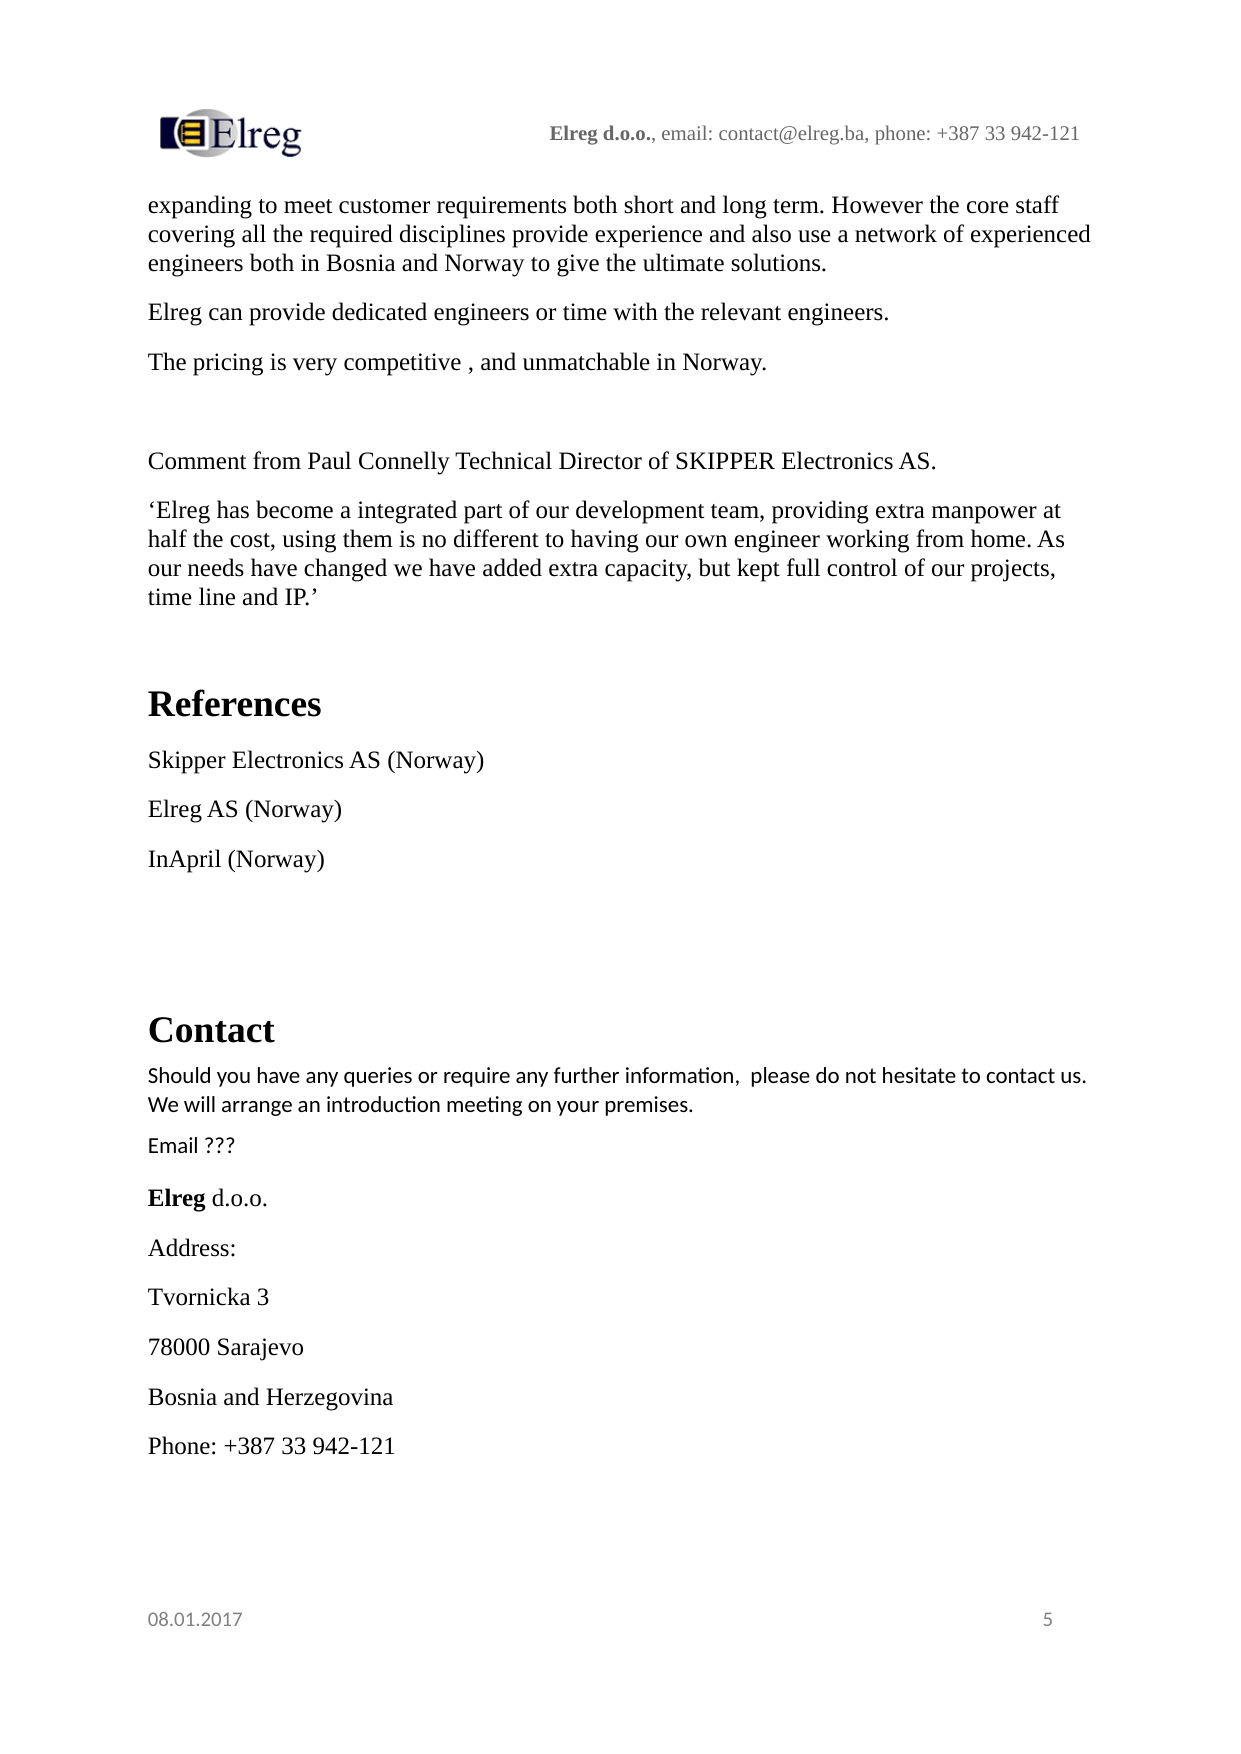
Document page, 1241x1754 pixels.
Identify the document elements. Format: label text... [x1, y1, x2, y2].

text InApril (Norway) [148, 844, 1093, 873]
subtitle References [148, 681, 1093, 724]
text Elreg AS (Norway) [148, 794, 1093, 823]
text Email ??? [148, 1131, 1093, 1159]
text expanding to meet customer requirements both short and long term. However the core staff covering all the required disciplines provide experience and also use a network of experienced engineers both in Bosnia and Norway to give the ultimate solutions. [148, 190, 1093, 276]
text Comment from Paul Connelly Technical Director of SKIPPER Electronics AS. [148, 446, 1093, 475]
text Should you have any queries or require any further information, please do not hesitate to contact us. We will arrange an introduction meeting on your premises. [148, 1061, 1093, 1118]
text Address: [148, 1233, 1093, 1262]
text ‘Elreg has become a integrated part of our development team, providing extra manpower at half the cost, using them is no different to having our own engineer working from home. As our needs have changed we have added extra capacity, but kept full control of our projects, time line and IP.’ [148, 496, 1093, 611]
text The pricing is very competitive , and unmatchable in Norway. [148, 347, 1093, 376]
text 78000 Sarajevo [148, 1332, 1093, 1361]
text Elreg can provide dedicated engineers or time with the relevant engineers. [148, 297, 1093, 326]
text Bosnia and Herzegovina [148, 1382, 1093, 1410]
text Skipper Electronics AS (Norway) [148, 745, 1093, 774]
text Tvornicka 3 [148, 1282, 1093, 1311]
subtitle Contact [148, 1007, 1093, 1050]
text Elreg d.o.o. [148, 1183, 1093, 1212]
text Phone: +387 33 942-121 [148, 1431, 1093, 1460]
